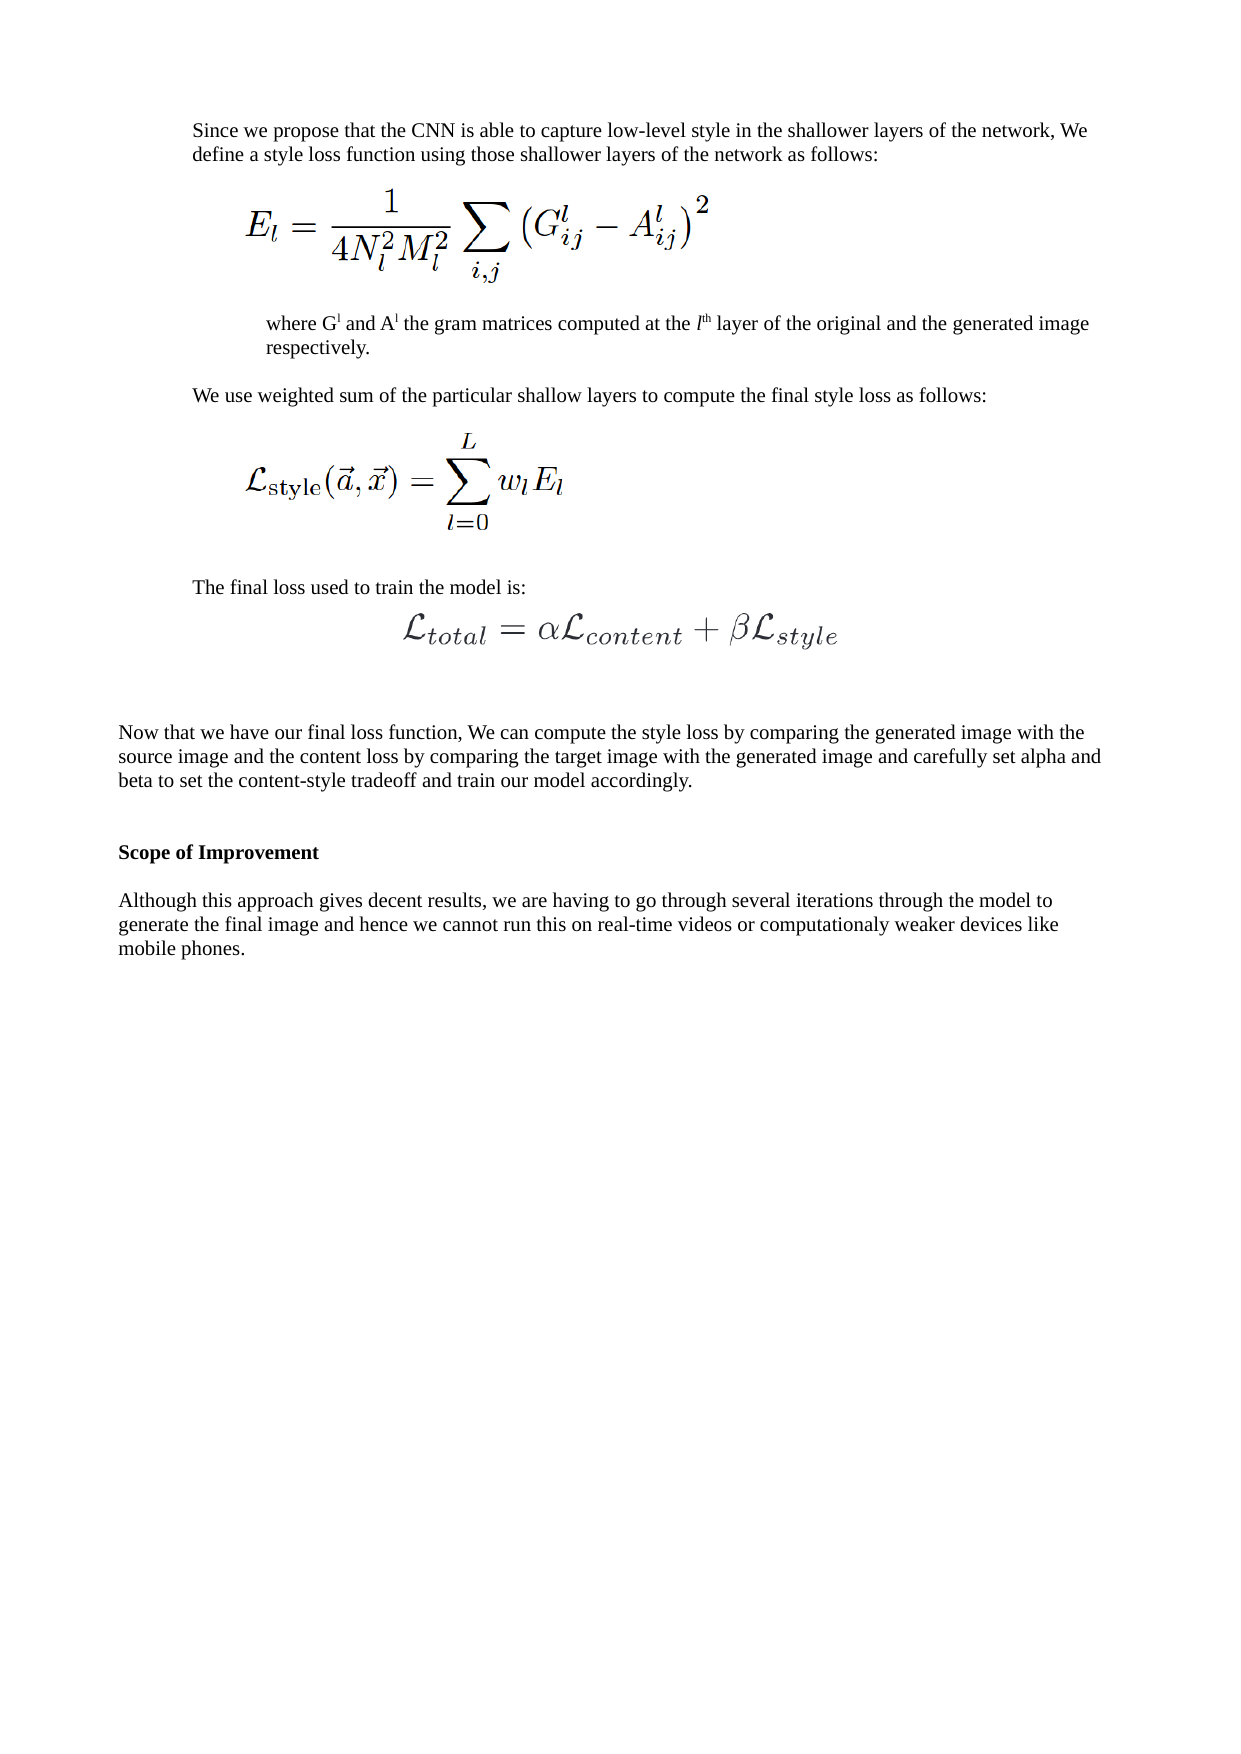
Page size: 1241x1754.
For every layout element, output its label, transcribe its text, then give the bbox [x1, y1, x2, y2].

picture [236, 185, 716, 290]
text Now that we have our final loss function, We can compute the style loss by comparing the generated image with the source image and the content loss by comparing the target image with the generated image and carefully set alpha and beta to set the content-style tradeoff and train our model accordingly. [118, 720, 1122, 792]
text Since we propose that the CNN is able to capture low-level style in the shallower layers of the network, We define a style loss function using those shallower layers of the network as follows: [192, 118, 1122, 166]
text Although this approach gives decent results, we are having to go through several iterations through the model to generate the final image and hence we cannot run this on real-time videos or computationaly weaker devices like mobile phones. [118, 888, 1122, 960]
text where Gl and Al the gram matrices computed at the lth layer of the original and the generated image respectively. [266, 311, 1122, 359]
picture [398, 599, 843, 657]
text Scope of Improvement [118, 840, 1122, 864]
picture [236, 428, 566, 540]
text We use weighted sum of the particular shallow layers to compute the final style loss as follows: [192, 383, 1122, 407]
text The final loss used to train the model is: [192, 575, 1122, 599]
